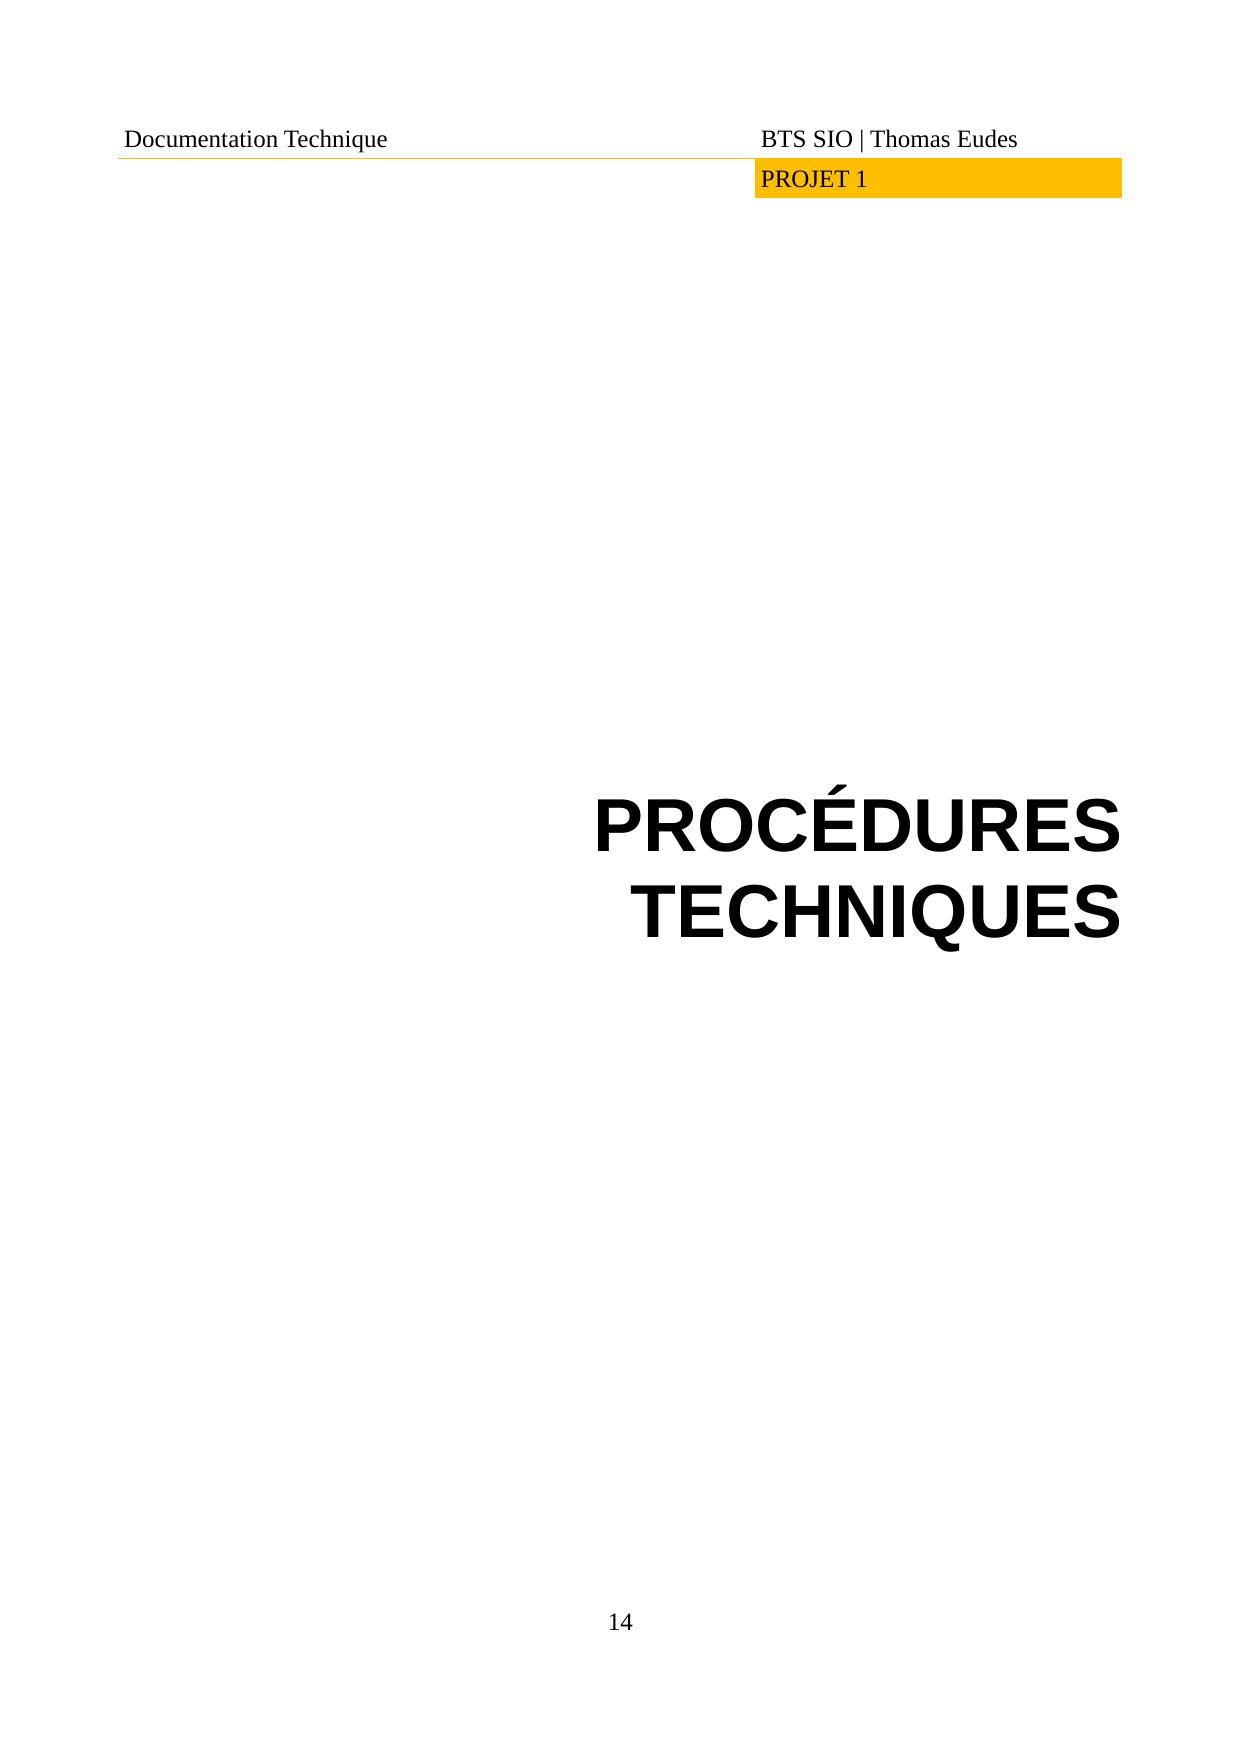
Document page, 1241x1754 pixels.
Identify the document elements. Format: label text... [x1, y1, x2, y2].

subtitle PROCÉDURES TECHNIQUES [118, 781, 1122, 953]
